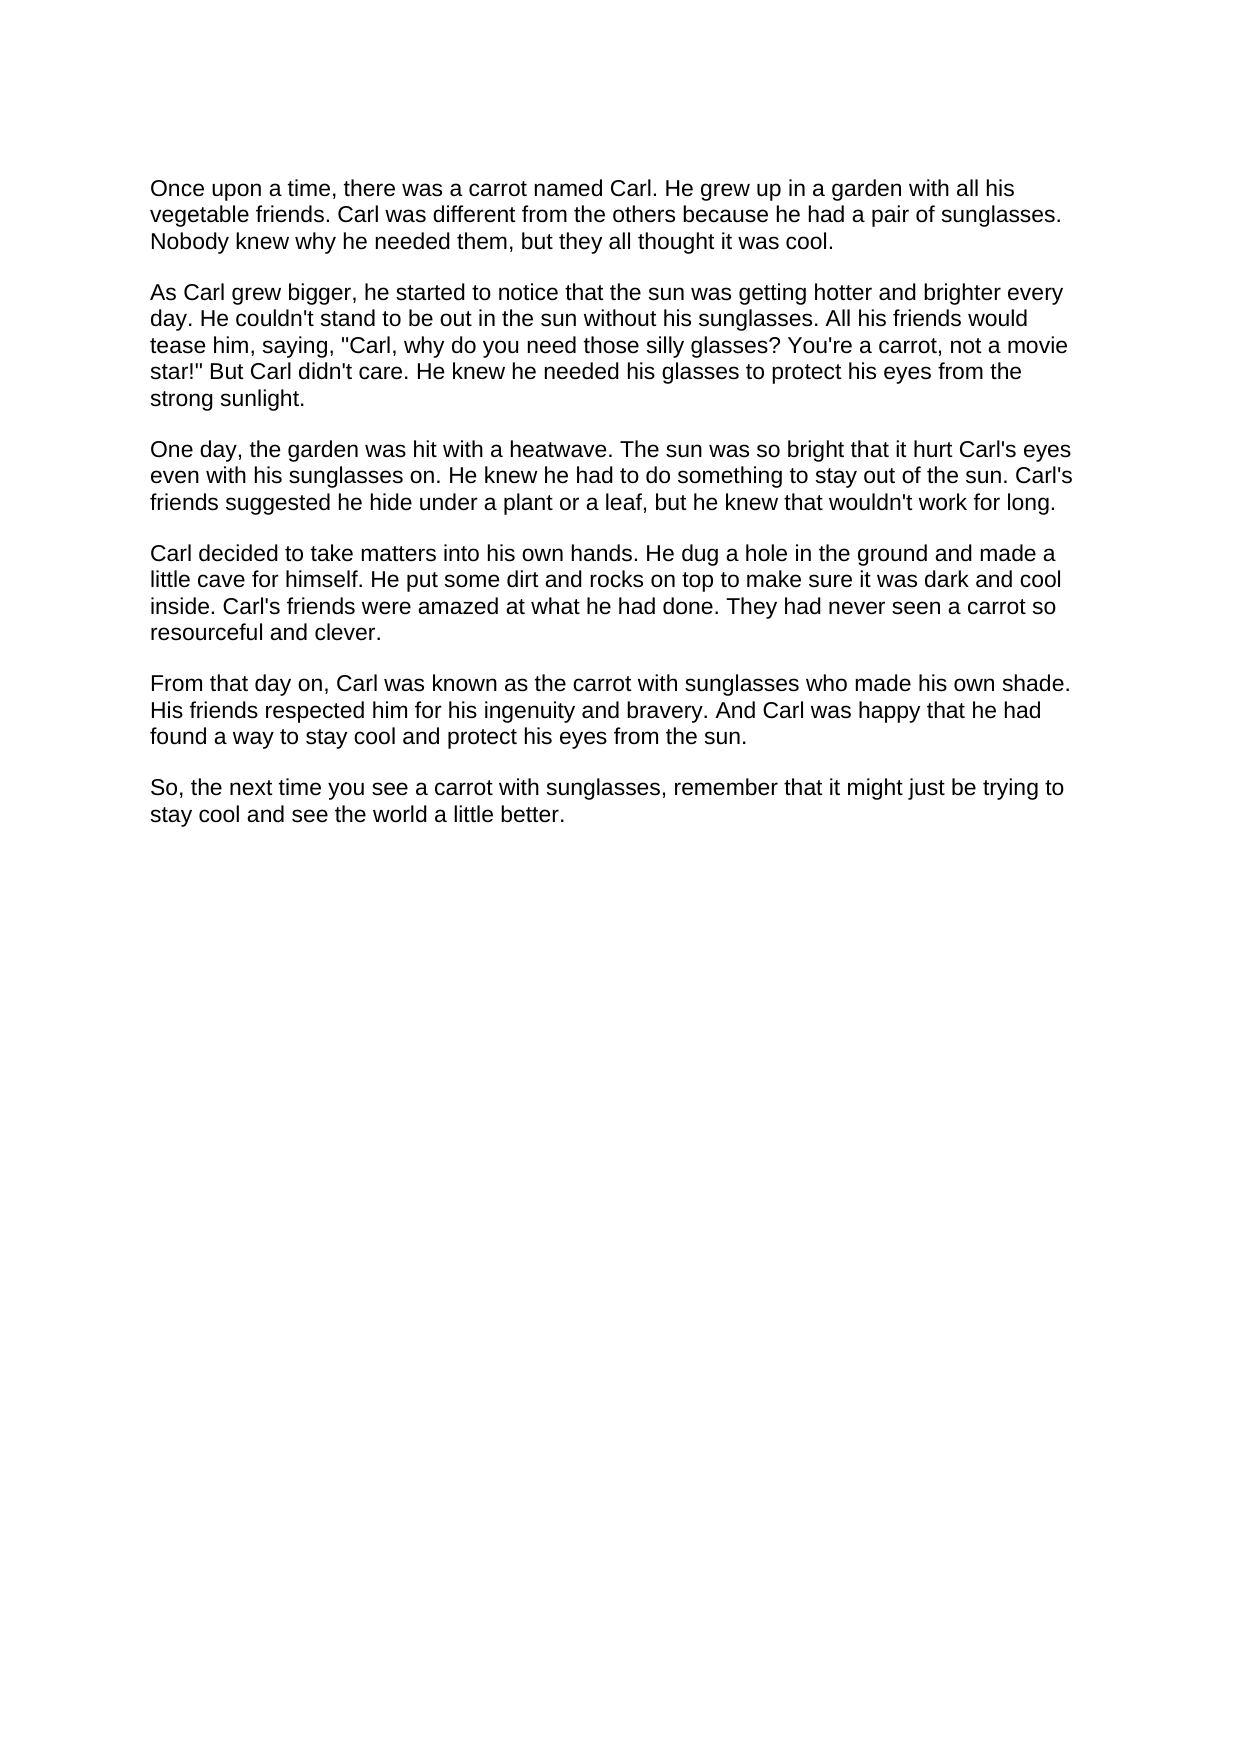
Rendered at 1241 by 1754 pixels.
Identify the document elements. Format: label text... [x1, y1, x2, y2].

text Carl decided to take matters into his own hands. He dug a hole in the ground and made a little cave for himself. He put some dirt and rocks on top to make sure it was dark and cool inside. Carl's friends were amazed at what he had done. They had never seen a carrot so resourceful and clever. [150, 540, 1090, 645]
text One day, the garden was hit with a heatwave. The sun was so bright that it hurt Carl's eyes even with his sunglasses on. He knew he had to do something to stay out of the sun. Carl's friends suggested he hide under a plant or a leaf, but he knew that wouldn't work for long. [150, 436, 1090, 515]
text So, the next time you see a carrot with sunglasses, remember that it might just be trying to stay cool and see the world a little better. [150, 774, 1090, 827]
text From that day on, Carl was known as the carrot with sunglasses who made his own shade. His friends respected him for his ingenuity and bravery. And Carl was happy that he had found a way to stay cool and protect his eyes from the sun. [150, 670, 1090, 749]
text Once upon a time, there was a carrot named Carl. He grew up in a garden with all his vegetable friends. Carl was different from the others because he had a pair of sunglasses. Nobody knew why he needed them, but they all thought it was cool. [150, 175, 1090, 254]
text As Carl grew bigger, he started to notice that the sun was getting hotter and brighter every day. He couldn't stand to be out in the sun without his sunglasses. All his friends would tease him, saying, "Carl, why do you need those silly glasses? You're a carrot, not a movie star!" But Carl didn't care. He knew he needed his glasses to protect his eyes from the strong sunlight. [150, 279, 1090, 411]
